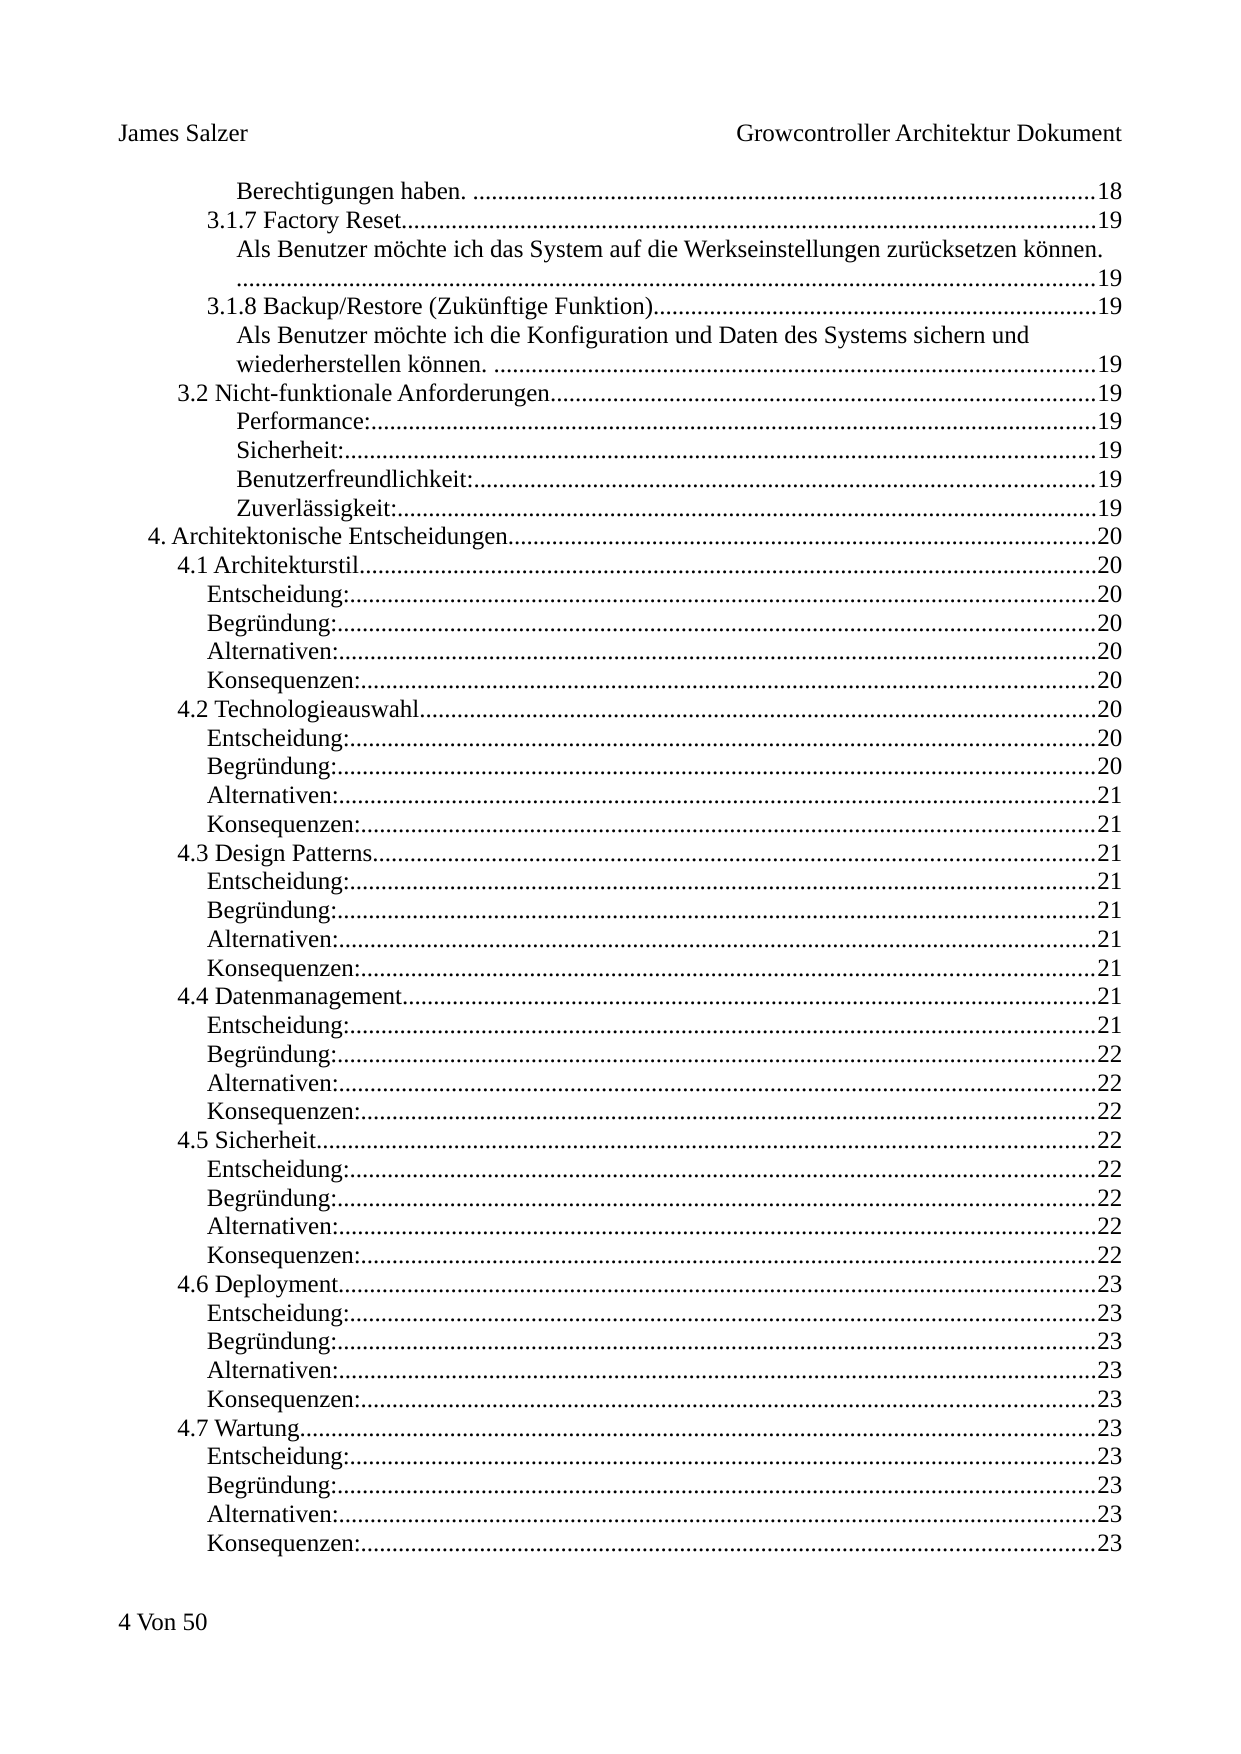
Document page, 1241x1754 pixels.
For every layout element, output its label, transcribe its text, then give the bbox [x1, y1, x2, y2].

text Alternativen: 23 [207, 1499, 1122, 1528]
text Konsequenzen: 23 [207, 1528, 1122, 1556]
text Entscheidung: 20 [207, 723, 1122, 751]
text Alternativen: 21 [207, 780, 1122, 809]
text Benutzerfreundlichkeit: 19 [236, 464, 1122, 493]
text Alternativen: 22 [207, 1068, 1122, 1096]
text 4.3 Design Patterns 21 [177, 838, 1122, 866]
text 3.2 Nicht-funktionale Anforderungen 19 [177, 378, 1122, 406]
text 4.5 Sicherheit 22 [177, 1125, 1122, 1154]
text 4. Architektonische Entscheidungen 20 [148, 521, 1122, 550]
text Begründung: 22 [207, 1183, 1122, 1211]
text Als Benutzer möchte ich verschiedene Benutzerrollen mit unterschiedlichen Berechtigungen haben. 18 [236, 176, 1122, 205]
text Entscheidung: 21 [207, 1010, 1122, 1039]
text Alternativen: 21 [207, 924, 1122, 953]
text Entscheidung: 21 [207, 866, 1122, 895]
text 4.6 Deployment 23 [177, 1269, 1122, 1298]
text Entscheidung: 20 [207, 579, 1122, 608]
text Alternativen: 23 [207, 1355, 1122, 1384]
text Begründung: 23 [207, 1470, 1122, 1499]
text Sicherheit: 19 [236, 435, 1122, 464]
text 3.1.7 Factory Reset 19 [207, 205, 1122, 234]
text Begründung: 20 [207, 751, 1122, 780]
text Begründung: 21 [207, 895, 1122, 924]
text 4.4 Datenmanagement 21 [177, 981, 1122, 1010]
text Alternativen: 22 [207, 1211, 1122, 1240]
text Zuverlässigkeit: 19 [236, 493, 1122, 521]
text 3.1.8 Backup/Restore (Zukünftige Funktion) 19 [207, 291, 1122, 320]
text Alternativen: 20 [207, 636, 1122, 665]
text Performance: 19 [236, 406, 1122, 435]
text Begründung: 20 [207, 608, 1122, 636]
text Konsequenzen: 21 [207, 953, 1122, 981]
text Konsequenzen: 21 [207, 809, 1122, 838]
text Konsequenzen: 20 [207, 665, 1122, 694]
text Konsequenzen: 22 [207, 1096, 1122, 1125]
text 4.1 Architekturstil 20 [177, 550, 1122, 579]
text Konsequenzen: 23 [207, 1384, 1122, 1413]
text Als Benutzer möchte ich das System auf die Werkseinstellungen zurücksetzen können. 19 [236, 234, 1122, 291]
text 4.7 Wartung 23 [177, 1413, 1122, 1441]
text Entscheidung: 23 [207, 1298, 1122, 1326]
text Konsequenzen: 22 [207, 1240, 1122, 1269]
text Begründung: 22 [207, 1039, 1122, 1068]
text Als Benutzer möchte ich die Konfiguration und Daten des Systems sichern und wiederherstellen können. 19 [236, 320, 1122, 378]
text Entscheidung: 23 [207, 1441, 1122, 1470]
text Begründung: 23 [207, 1326, 1122, 1355]
text Entscheidung: 22 [207, 1154, 1122, 1183]
text 4.2 Technologieauswahl 20 [177, 694, 1122, 723]
